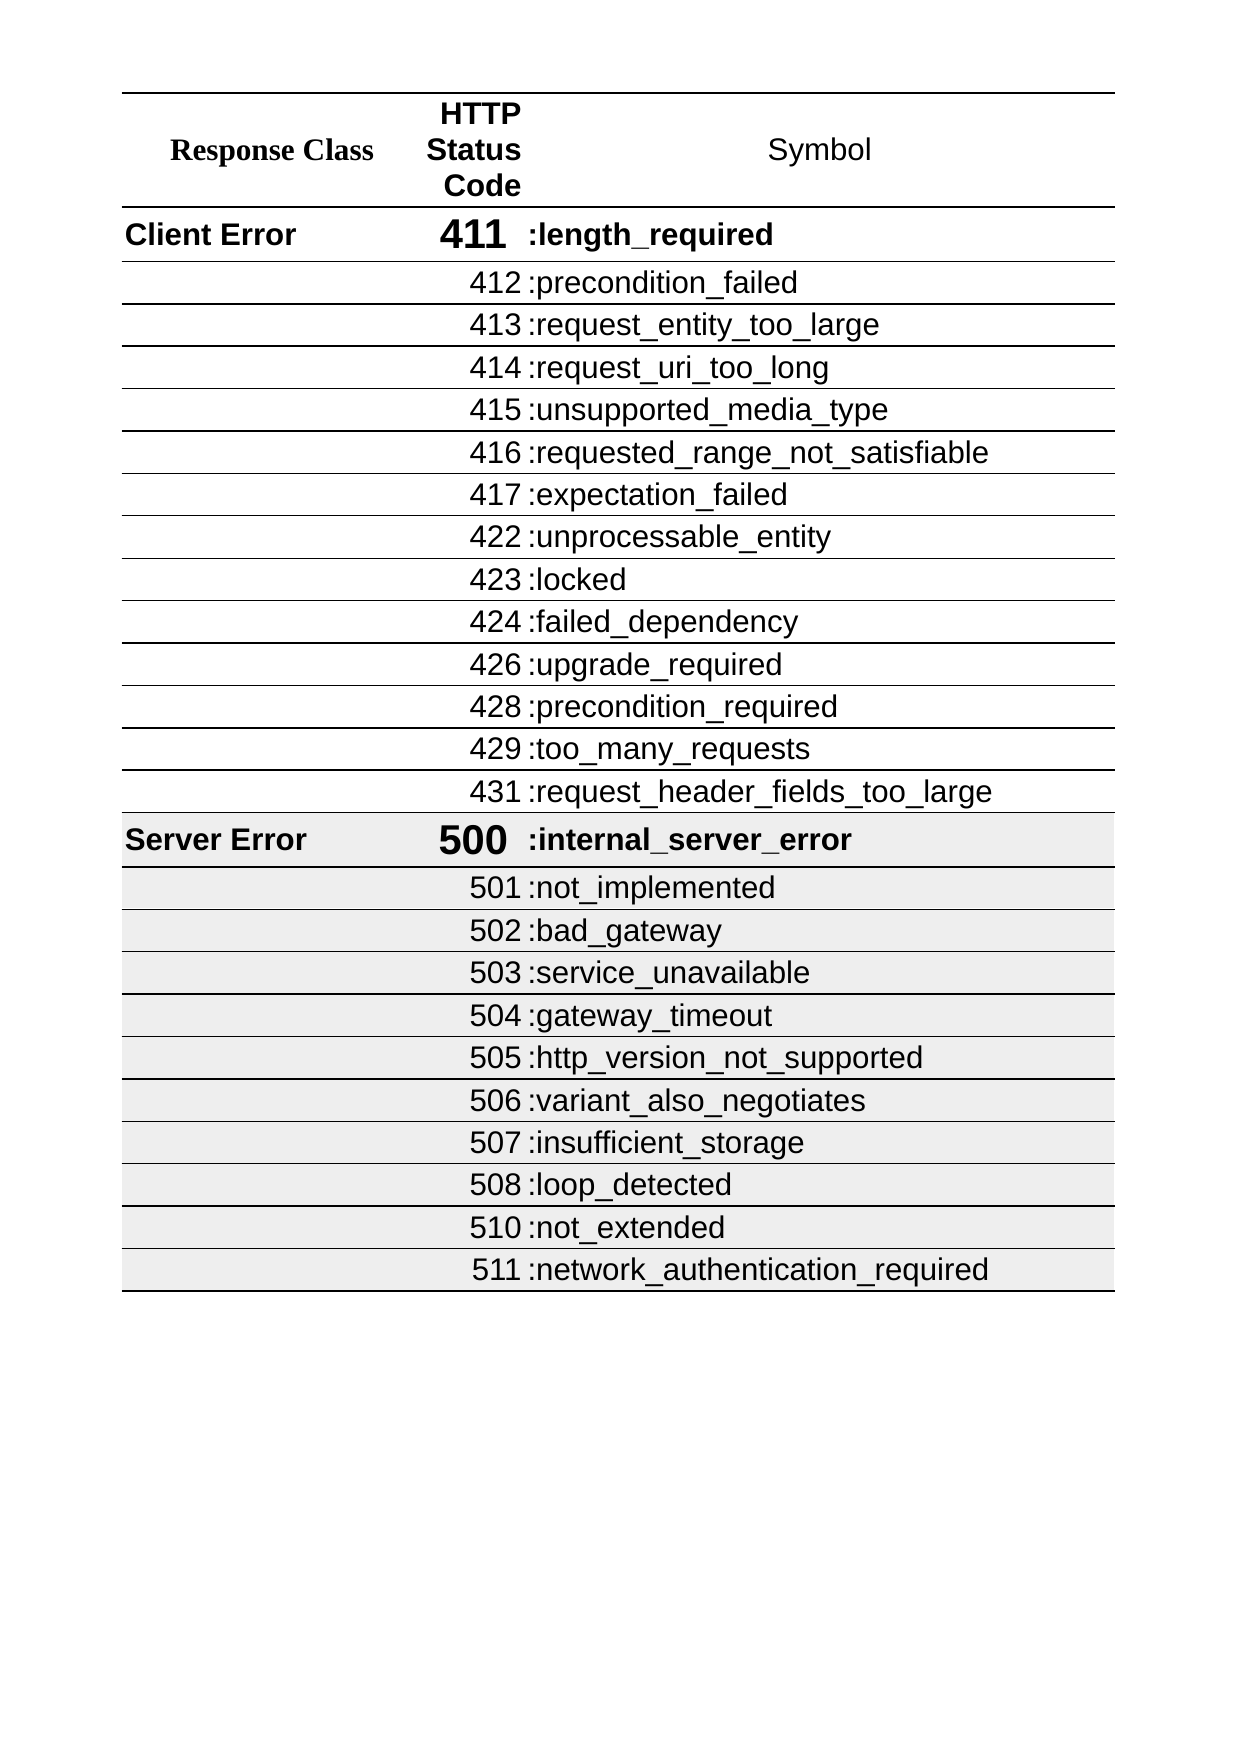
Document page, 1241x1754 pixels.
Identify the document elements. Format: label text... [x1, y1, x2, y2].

table_cell :locked [524, 559, 1114, 600]
table_cell 501 [422, 868, 524, 908]
table_cell 507 [422, 1122, 524, 1163]
table_cell :failed_dependency [524, 601, 1114, 642]
table_cell :gateway_timeout [524, 995, 1114, 1036]
table_cell 412 [422, 262, 524, 303]
table_cell :variant_also_negotiates [524, 1080, 1114, 1121]
table_cell [122, 305, 422, 345]
table_cell 500 [422, 813, 524, 866]
table_cell [122, 389, 422, 430]
table_cell [122, 1164, 422, 1205]
table_cell 428 [422, 686, 524, 727]
table_cell :not_implemented [524, 868, 1114, 908]
table_cell Server Error [122, 813, 422, 866]
table_cell :precondition_required [524, 686, 1114, 727]
table_cell [122, 952, 422, 993]
table_cell [122, 995, 422, 1036]
table_cell [122, 474, 422, 515]
table_cell 508 [422, 1164, 524, 1205]
table_cell [122, 516, 422, 557]
table_cell [122, 559, 422, 600]
table_cell :requested_range_not_satisfiable [524, 432, 1114, 473]
table_cell 429 [422, 729, 524, 769]
table_cell :unprocessable_entity [524, 516, 1114, 557]
table_cell 416 [422, 432, 524, 473]
table_cell [122, 868, 422, 908]
table_cell [122, 1249, 422, 1290]
table_cell [122, 1207, 422, 1248]
table_cell 511 [422, 1249, 524, 1290]
table_cell :upgrade_required [524, 644, 1114, 684]
table_cell 510 [422, 1207, 524, 1248]
table_cell :network_authentication_required [524, 1249, 1114, 1290]
table_cell :internal_server_error [524, 813, 1114, 866]
table_cell [122, 1122, 422, 1163]
table_cell Client Error [122, 208, 422, 261]
table_cell :service_unavailable [524, 952, 1114, 993]
table_header Symbol [524, 94, 1114, 206]
table_cell 422 [422, 516, 524, 557]
table_cell :request_uri_too_long [524, 347, 1114, 388]
table_cell [122, 910, 422, 951]
table_cell :expectation_failed [524, 474, 1114, 515]
table_cell :http_version_not_supported [524, 1037, 1114, 1078]
table_cell :not_extended [524, 1207, 1114, 1248]
table_cell :request_header_fields_too_large [524, 771, 1114, 812]
table_cell :precondition_failed [524, 262, 1114, 303]
table_cell 413 [422, 305, 524, 345]
table_cell [122, 1037, 422, 1078]
table_cell 411 [422, 208, 524, 261]
table_cell :too_many_requests [524, 729, 1114, 769]
table_cell [122, 1080, 422, 1121]
table_cell 502 [422, 910, 524, 951]
table_cell :bad_gateway [524, 910, 1114, 951]
table_cell 417 [422, 474, 524, 515]
table_cell [122, 644, 422, 684]
table_cell 414 [422, 347, 524, 388]
table_cell [122, 771, 422, 812]
table_cell [122, 729, 422, 769]
table_cell 424 [422, 601, 524, 642]
table_cell :unsupported_media_type [524, 389, 1114, 430]
table_cell :insufficient_storage [524, 1122, 1114, 1163]
table_cell :length_required [524, 208, 1114, 261]
table_cell 505 [422, 1037, 524, 1078]
table_cell [122, 262, 422, 303]
table_cell 504 [422, 995, 524, 1036]
table_cell [122, 347, 422, 388]
table_cell 506 [422, 1080, 524, 1121]
table_cell [122, 432, 422, 473]
table_cell 423 [422, 559, 524, 600]
table_cell 503 [422, 952, 524, 993]
table_cell [122, 686, 422, 727]
table_cell [122, 601, 422, 642]
table_cell :loop_detected [524, 1164, 1114, 1205]
table_cell :request_entity_too_large [524, 305, 1114, 345]
table_cell 431 [422, 771, 524, 812]
table_cell 426 [422, 644, 524, 684]
table_cell 415 [422, 389, 524, 430]
table_header HTTP Status Code [422, 94, 524, 206]
table_header Response Class [122, 94, 422, 206]
